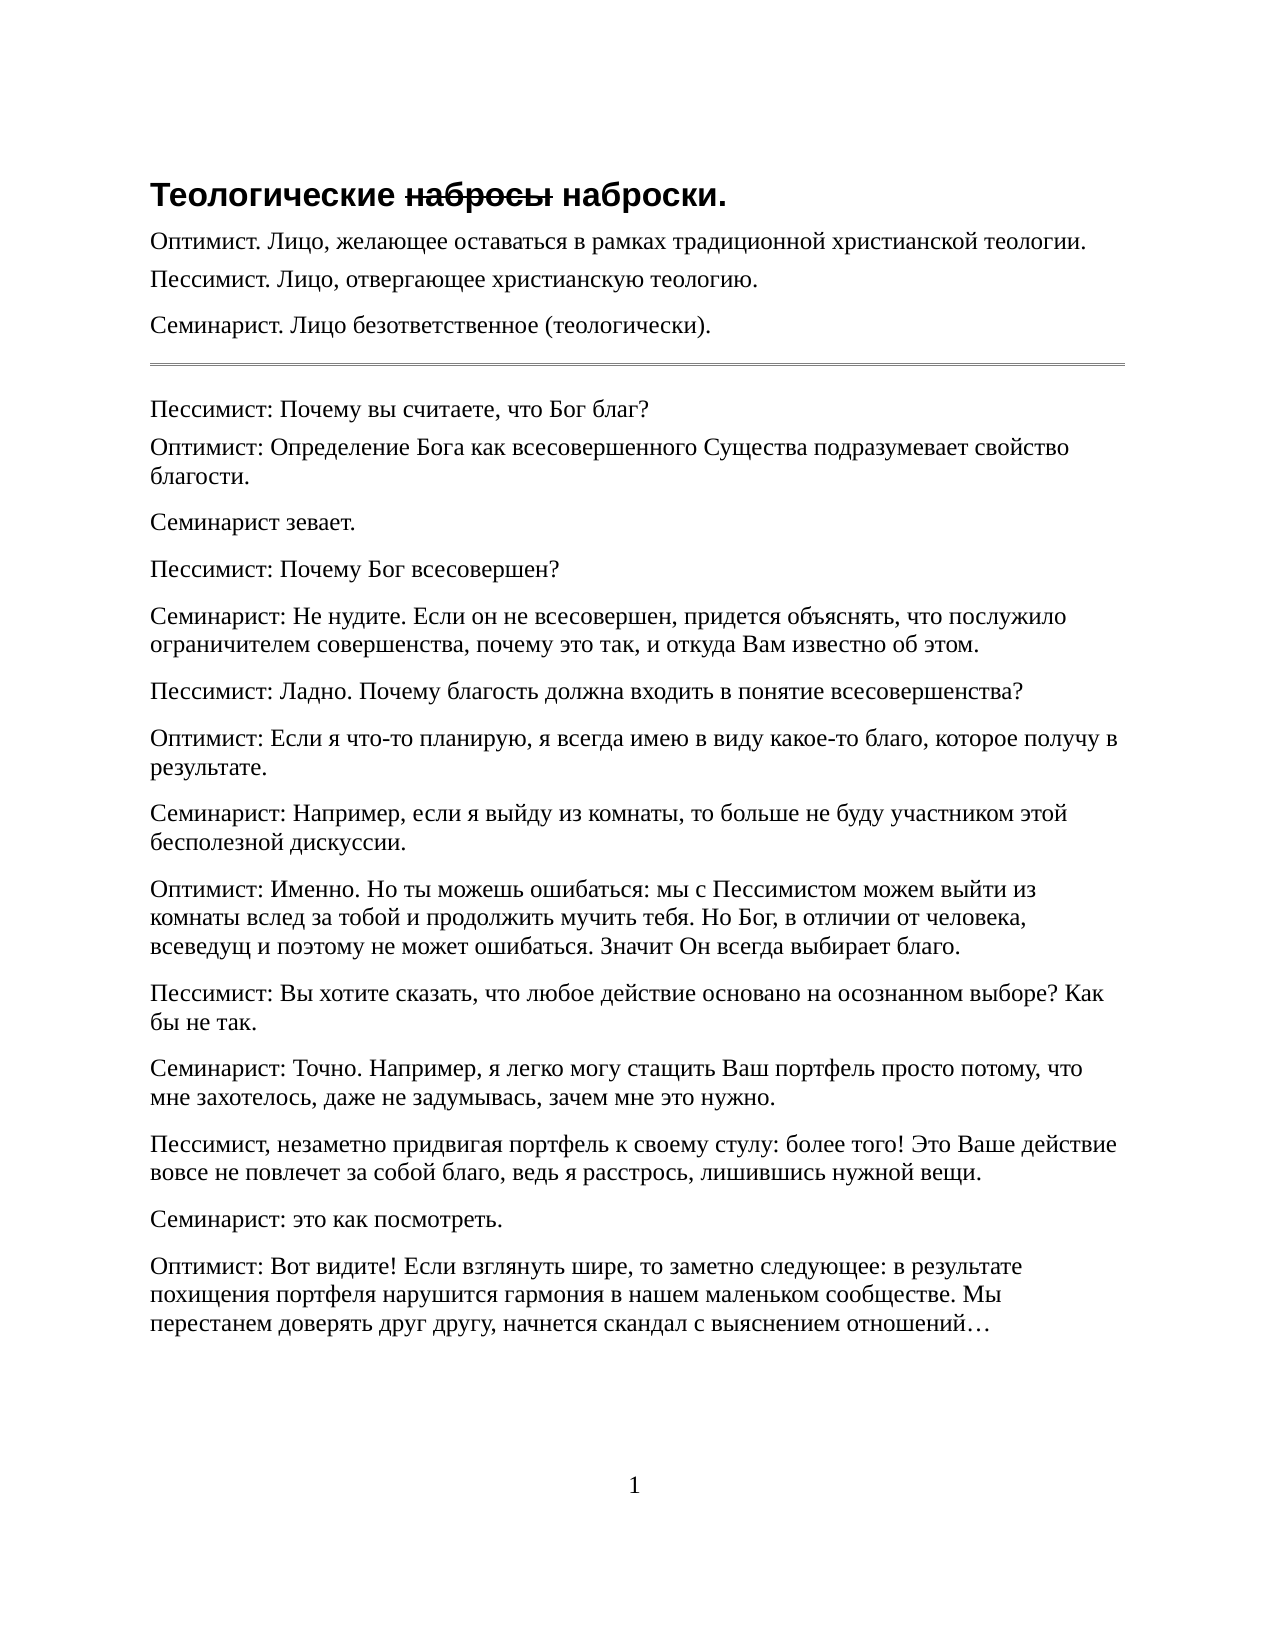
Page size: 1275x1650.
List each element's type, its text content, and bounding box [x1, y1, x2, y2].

text Семинарист зевает. [150, 507, 1125, 536]
subtitle Теологические набросы наброски. [150, 175, 1125, 214]
text Пессимист, незаметно придвигая портфель к своему стулу: более того! Это Ваше действие вовсе не повлечет за собой благо, ведь я расстрось, лишившись нужной вещи. [150, 1129, 1125, 1186]
text Оптимист: Если я что-то планирую, я всегда имею в виду какое-то благо, которое получу в результате. [150, 723, 1125, 780]
text Семинарист. Лицо безответственное (теологически). [150, 311, 1125, 339]
text Оптимист: Вот видите! Если взглянуть шире, то заметно следующее: в результате похищения портфеля нарушится гармония в нашем маленьком сообществе. Мы перестанем доверять друг другу, начнется скандал с выяснением отношений… [150, 1251, 1125, 1337]
text Семинарист: Например, если я выйду из комнаты, то больше не буду участником этой бесполезной дискуссии. [150, 798, 1125, 856]
text Оптимист. Лицо, желающее оставаться в рамках традиционной христианской теологии. [150, 226, 1125, 255]
text Пессимист. Лицо, отвергающее христианскую теологию. [150, 264, 1125, 293]
text Пессимист: Ладно. Почему благость должна входить в понятие всесовершенства? [150, 676, 1125, 705]
text Пессимист: Вы хотите сказать, что любое действие основано на осознанном выборе? Как бы не так. [150, 978, 1125, 1035]
text Семинарист: это как посмотреть. [150, 1204, 1125, 1233]
text Семинарист: Не нудите. Если он не всесовершен, придется объяснять, что послужило ограничителем совершенства, почему это так, и откуда Вам известно об этом. [150, 601, 1125, 658]
text Оптимист: Определение Бога как всесовершенного Существа подразумевает свойство благости. [150, 432, 1125, 489]
text Пессимист: Почему вы считаете, что Бог благ? [150, 394, 1125, 423]
text Пессимист: Почему Бог всесовершен? [150, 554, 1125, 583]
text Оптимист: Именно. Но ты можешь ошибаться: мы с Пессимистом можем выйти из комнаты вслед за тобой и продолжить мучить тебя. Но Бог, в отличии от человека, всеведущ и поэтому не может ошибаться. Значит Он всегда выбирает благо. [150, 874, 1125, 960]
text Семинарист: Точно. Например, я легко могу стащить Ваш портфель просто потому, что мне захотелось, даже не задумывась, зачем мне это нужно. [150, 1053, 1125, 1111]
